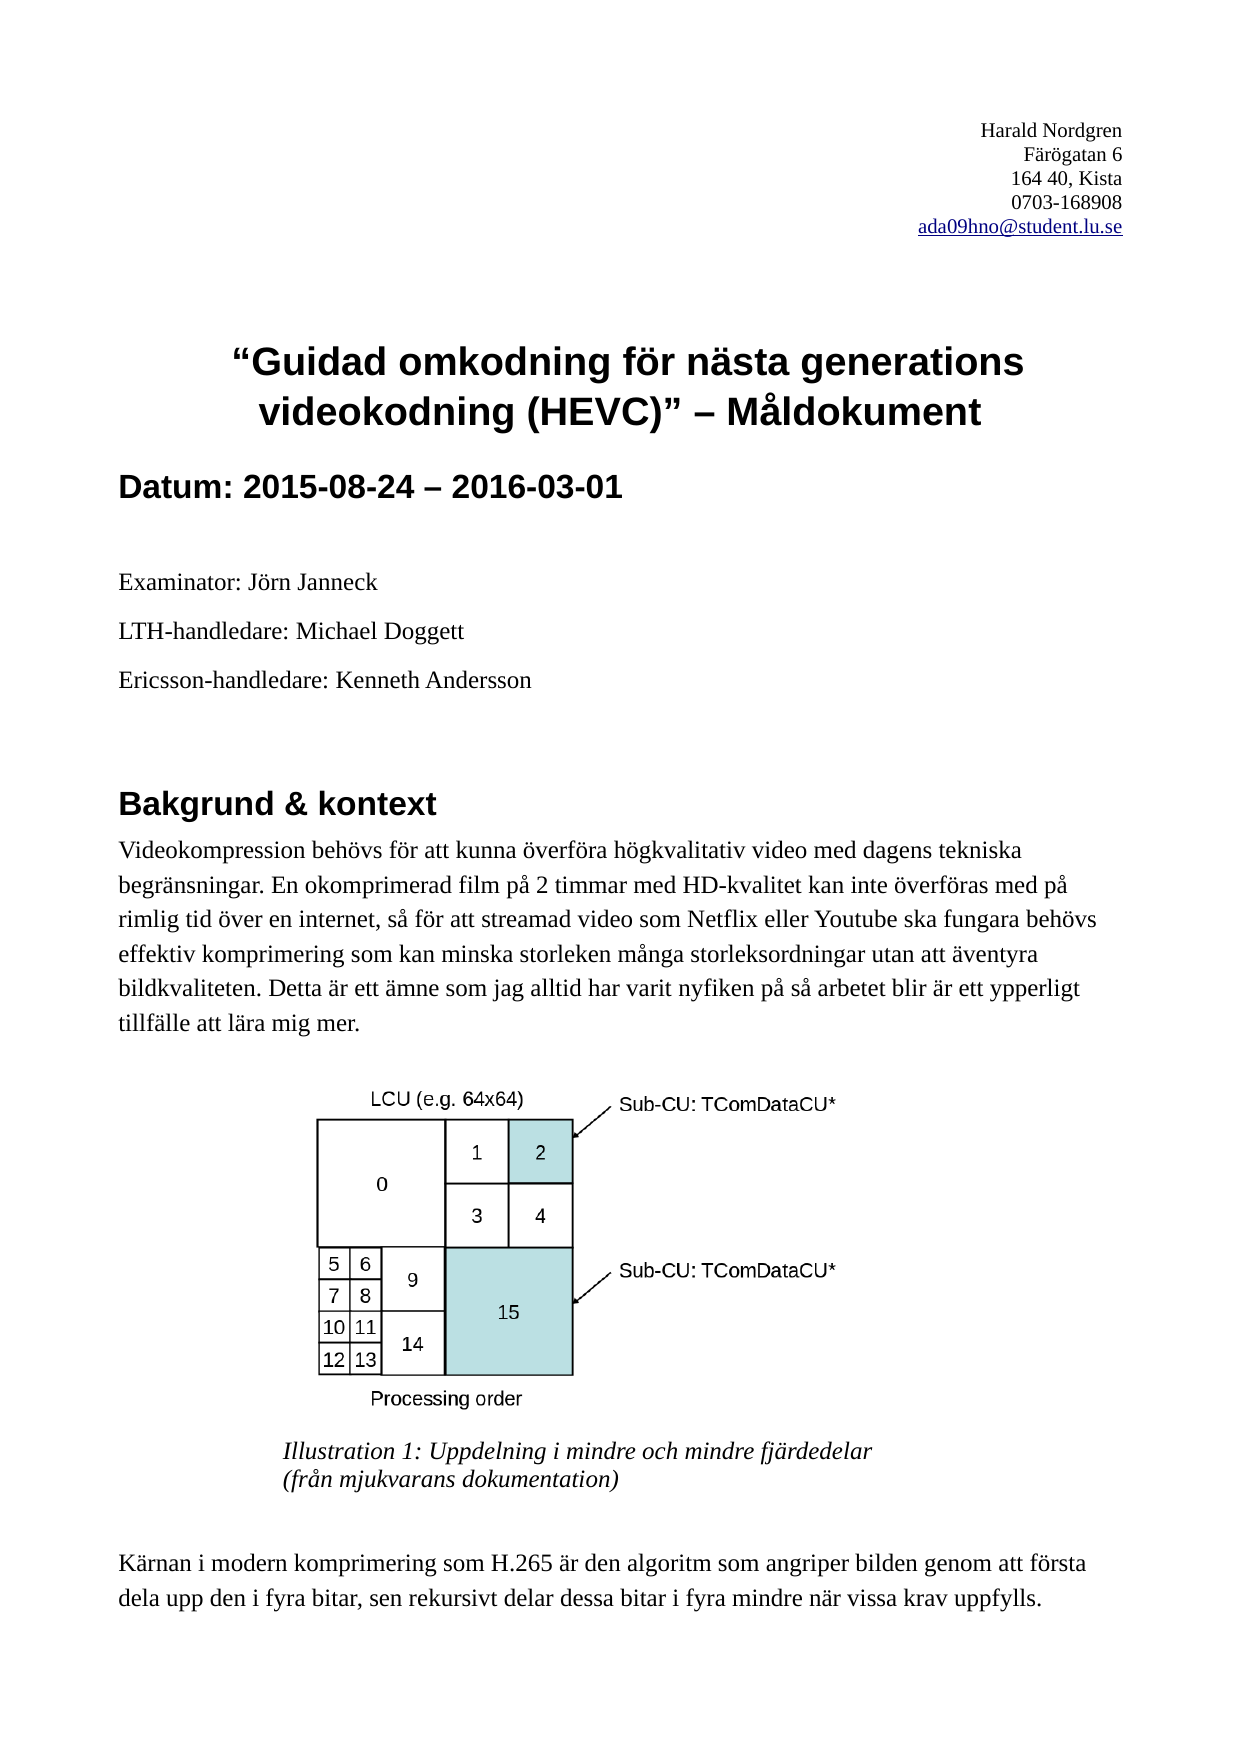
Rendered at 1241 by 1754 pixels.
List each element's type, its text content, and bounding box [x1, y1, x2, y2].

title “Guidad omkodning för nästa generations videokodning (HEVC)” – Måldokument [118, 321, 1122, 434]
text Ericsson-handledare: Kenneth Andersson [118, 665, 1122, 694]
text 164 40, Kista [118, 166, 1122, 190]
text Harald Nordgren [118, 118, 1122, 142]
text LTH-handledare: Michael Doggett [118, 616, 1122, 645]
text Kärnan i modern komprimering som H.265 är den algoritm som angriper bilden genom att första dela upp den i fyra bitar, sen rekursivt delar dessa bitar i fyra mindre när vissa krav uppfylls. [118, 1548, 1122, 1611]
text ada09hno@student.lu.se [118, 214, 1122, 238]
text Examinator: Jörn Janneck [118, 567, 1122, 596]
text Videokompression behövs för att kunna överföra högkvalitativ video med dagens tekniska begränsningar. En okomprimerad film på 2 timmar med HD-kvalitet kan inte överföras med på rimlig tid över en internet, så för att streamad video som Netflix eller Youtube ska fungara behövs effektiv komprimering som kan minska storleken många storleksordningar utan att äventyra bildkvaliteten. Detta är ett ämne som jag alltid har varit nyfiken på så arbetet blir är ett ypperligt tillfälle att lära mig mer. [118, 835, 1122, 1037]
subtitle Bakgrund & kontext [118, 784, 1122, 823]
text Illustration 1: Uppdelning i mindre och mindre fjärdedelar (från mjukvarans dokumentation) [283, 1436, 883, 1493]
picture [282, 1069, 883, 1436]
text Färögatan 6 [118, 142, 1122, 166]
text 0703-168908 [118, 190, 1122, 214]
subtitle Datum: 2015-08-24 – 2016-03-01 [118, 467, 1122, 506]
